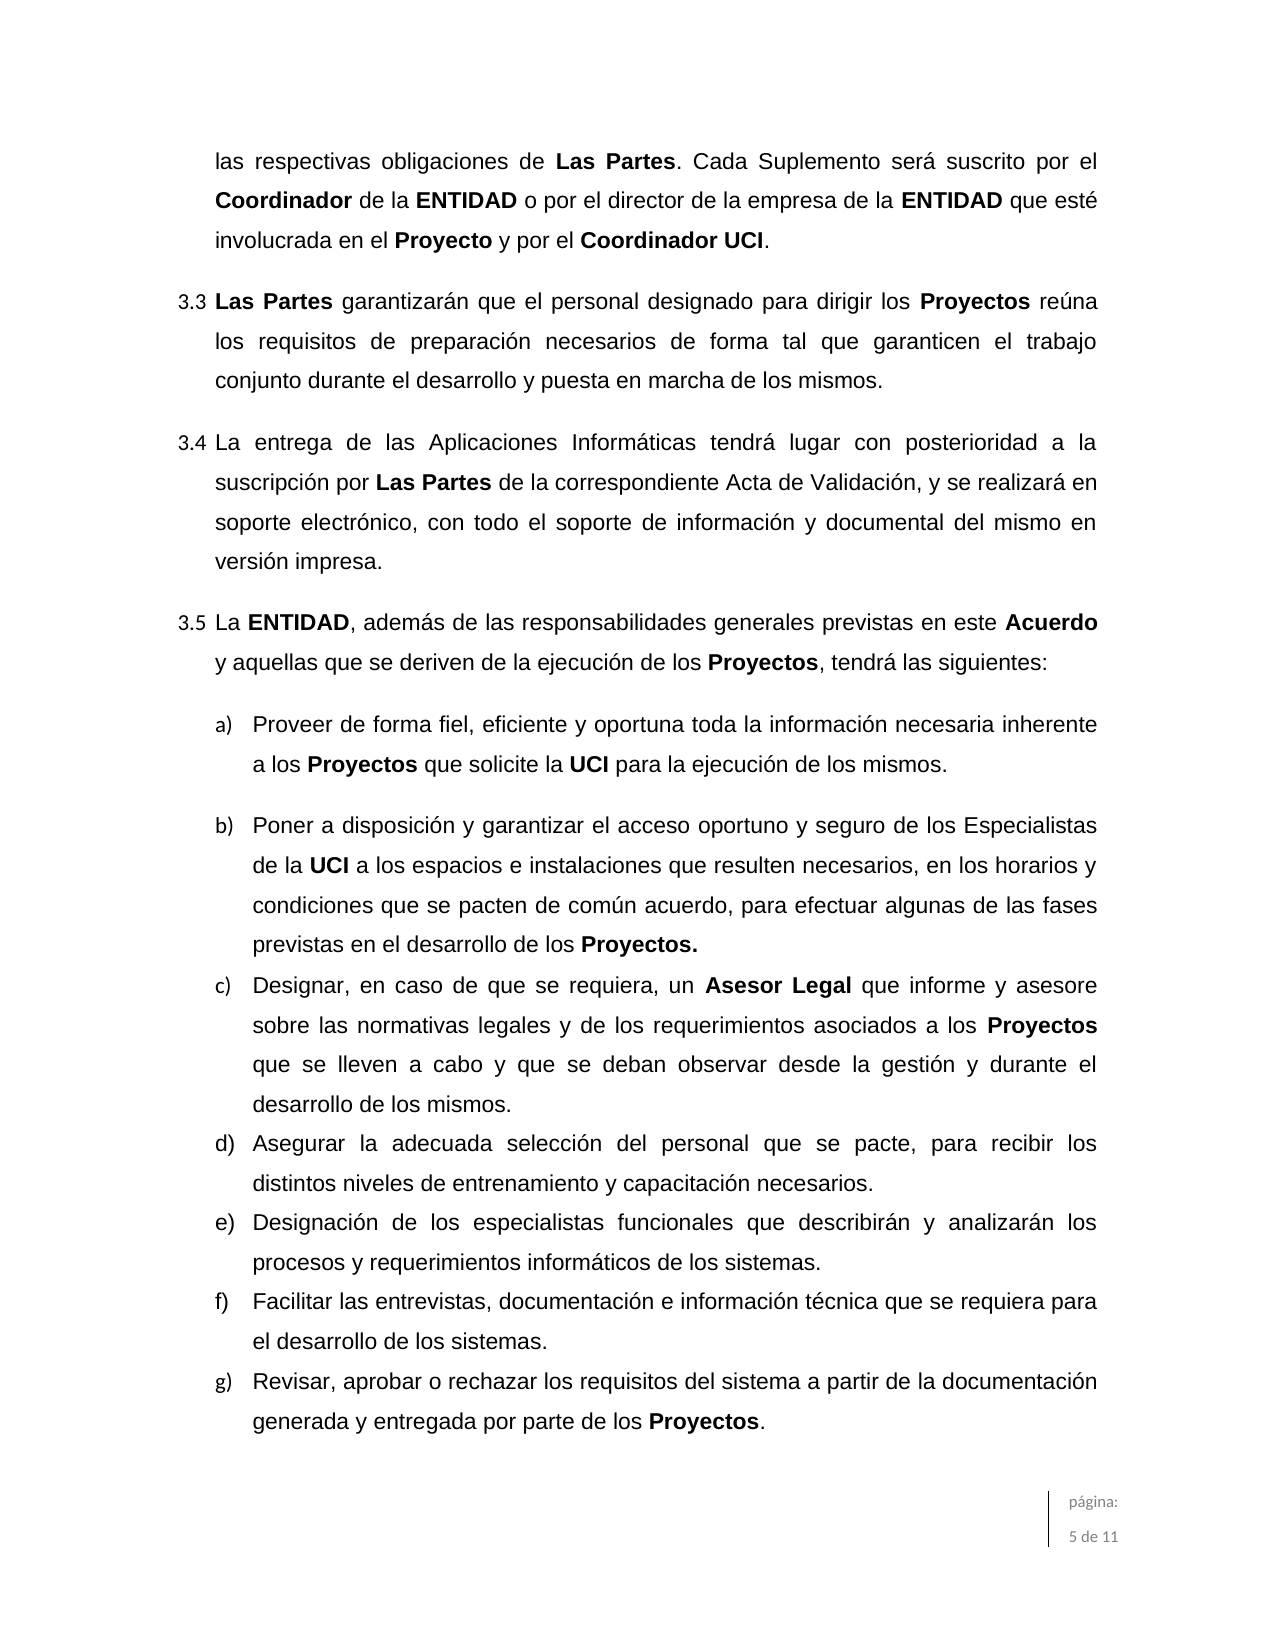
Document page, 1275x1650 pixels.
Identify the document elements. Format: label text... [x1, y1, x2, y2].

list Facilitar las entrevistas, documentación e información técnica que se requiera para el desarrollo de los sistemas. [215, 1288, 1098, 1354]
list La entrega de las Aplicaciones Informáticas tendrá lugar con posterioridad a la suscripción por Las Partes de la correspondiente Acta de Validación, y se realizará en soporte electrónico, con todo el soporte de información y documental del mismo en versión impresa. [177, 428, 1098, 574]
list Designación de los especialistas funcionales que describirán y analizarán los procesos y requerimientos informáticos de los sistemas. [215, 1209, 1098, 1275]
list Designar, en caso de que se requiera, un Asesor Legal que informe y asesore sobre las normativas legales y de los requerimientos asociados a los Proyectos que se lleven a cabo y que se deban observar desde la gestión y durante el desarrollo de los mismos. [215, 971, 1098, 1117]
list Asegurar la adecuada selección del personal que se pacte, para recibir los distintos niveles de entrenamiento y capacitación necesarios. [215, 1130, 1098, 1196]
list Poner a disposición y garantizar el acceso oportuno y seguro de los Especialistas de la UCI a los espacios e instalaciones que resulten necesarios, en los horarios y condiciones que se pacten de común acuerdo, para efectuar algunas de las fases previstas en el desarrollo de los Proyectos. [215, 811, 1098, 958]
list Las Partes garantizarán que el personal designado para dirigir los Proyectos reúna los requisitos de preparación necesarios de forma tal que garanticen el trabajo conjunto durante el desarrollo y puesta en marcha de los mismos. [177, 287, 1098, 394]
list Revisar, aprobar o rechazar los requisitos del sistema a partir de la documentación generada y entregada por parte de los Proyectos. [215, 1367, 1098, 1435]
list Proveer de forma fiel, eficiente y oportuna toda la información necesaria inherente a los Proyectos que solicite la UCI para la ejecución de los mismos. [215, 710, 1098, 777]
list las respectivas obligaciones de Las Partes. Cada Suplemento será suscrito por el Coordinador de la ENTIDAD o por el director de la empresa de la ENTIDAD que esté involucrada en el Proyecto y por el Coordinador UCI. [177, 148, 1098, 253]
list La ENTIDAD, además de las responsabilidades generales previstas en este Acuerdo y aquellas que se deriven de la ejecución de los Proyectos, tendrá las siguientes: [177, 608, 1098, 676]
